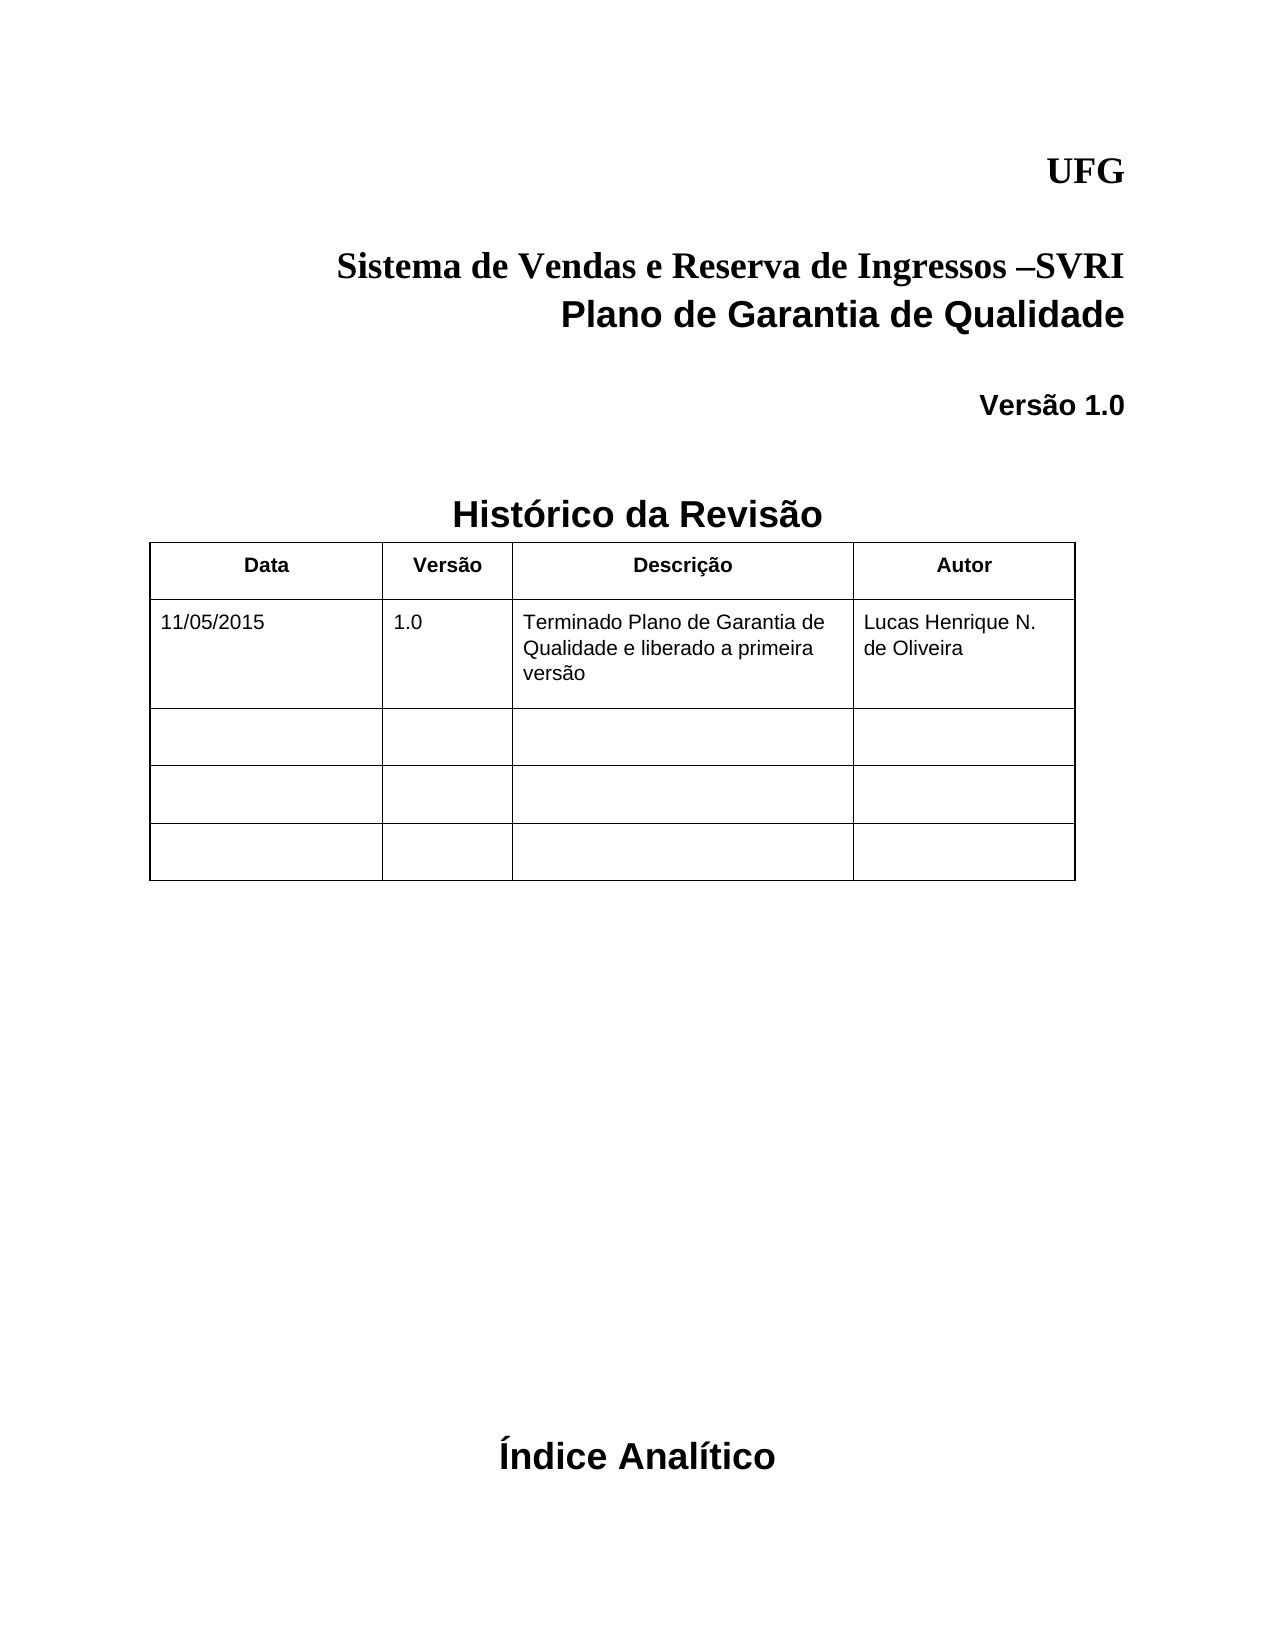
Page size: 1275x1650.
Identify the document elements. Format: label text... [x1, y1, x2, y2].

table_cell [151, 824, 382, 880]
text UFG [150, 150, 1125, 192]
text Versão 1.0 [150, 389, 1125, 422]
table_cell [383, 824, 512, 880]
table_cell [513, 709, 853, 765]
text Sistema de Vendas e Reserva de Ingressos –SVRI [150, 245, 1125, 287]
table_cell [383, 709, 512, 765]
table_header Data [151, 543, 382, 599]
table_cell 1.0 [383, 600, 512, 707]
text Histórico da Revisão [150, 493, 1125, 535]
table_cell [513, 766, 853, 823]
table_header Autor [854, 543, 1074, 599]
table_cell 11/05/2015 [151, 600, 382, 707]
table_cell Terminado Plano de Garantia de Qualidade e liberado a primeira versão [513, 600, 853, 707]
table_cell [854, 709, 1074, 765]
table_cell [383, 766, 512, 823]
table_cell [854, 824, 1074, 880]
table_cell Lucas Henrique N. de Oliveira [854, 600, 1074, 707]
table_cell [854, 766, 1074, 823]
text Índice Analítico [150, 1435, 1125, 1477]
table_cell [513, 824, 853, 880]
table_header Versão [383, 543, 512, 599]
table_cell [151, 709, 382, 765]
table_cell [151, 766, 382, 823]
text Plano de Garantia de Qualidade [150, 293, 1125, 335]
table_header Descrição [513, 543, 853, 599]
